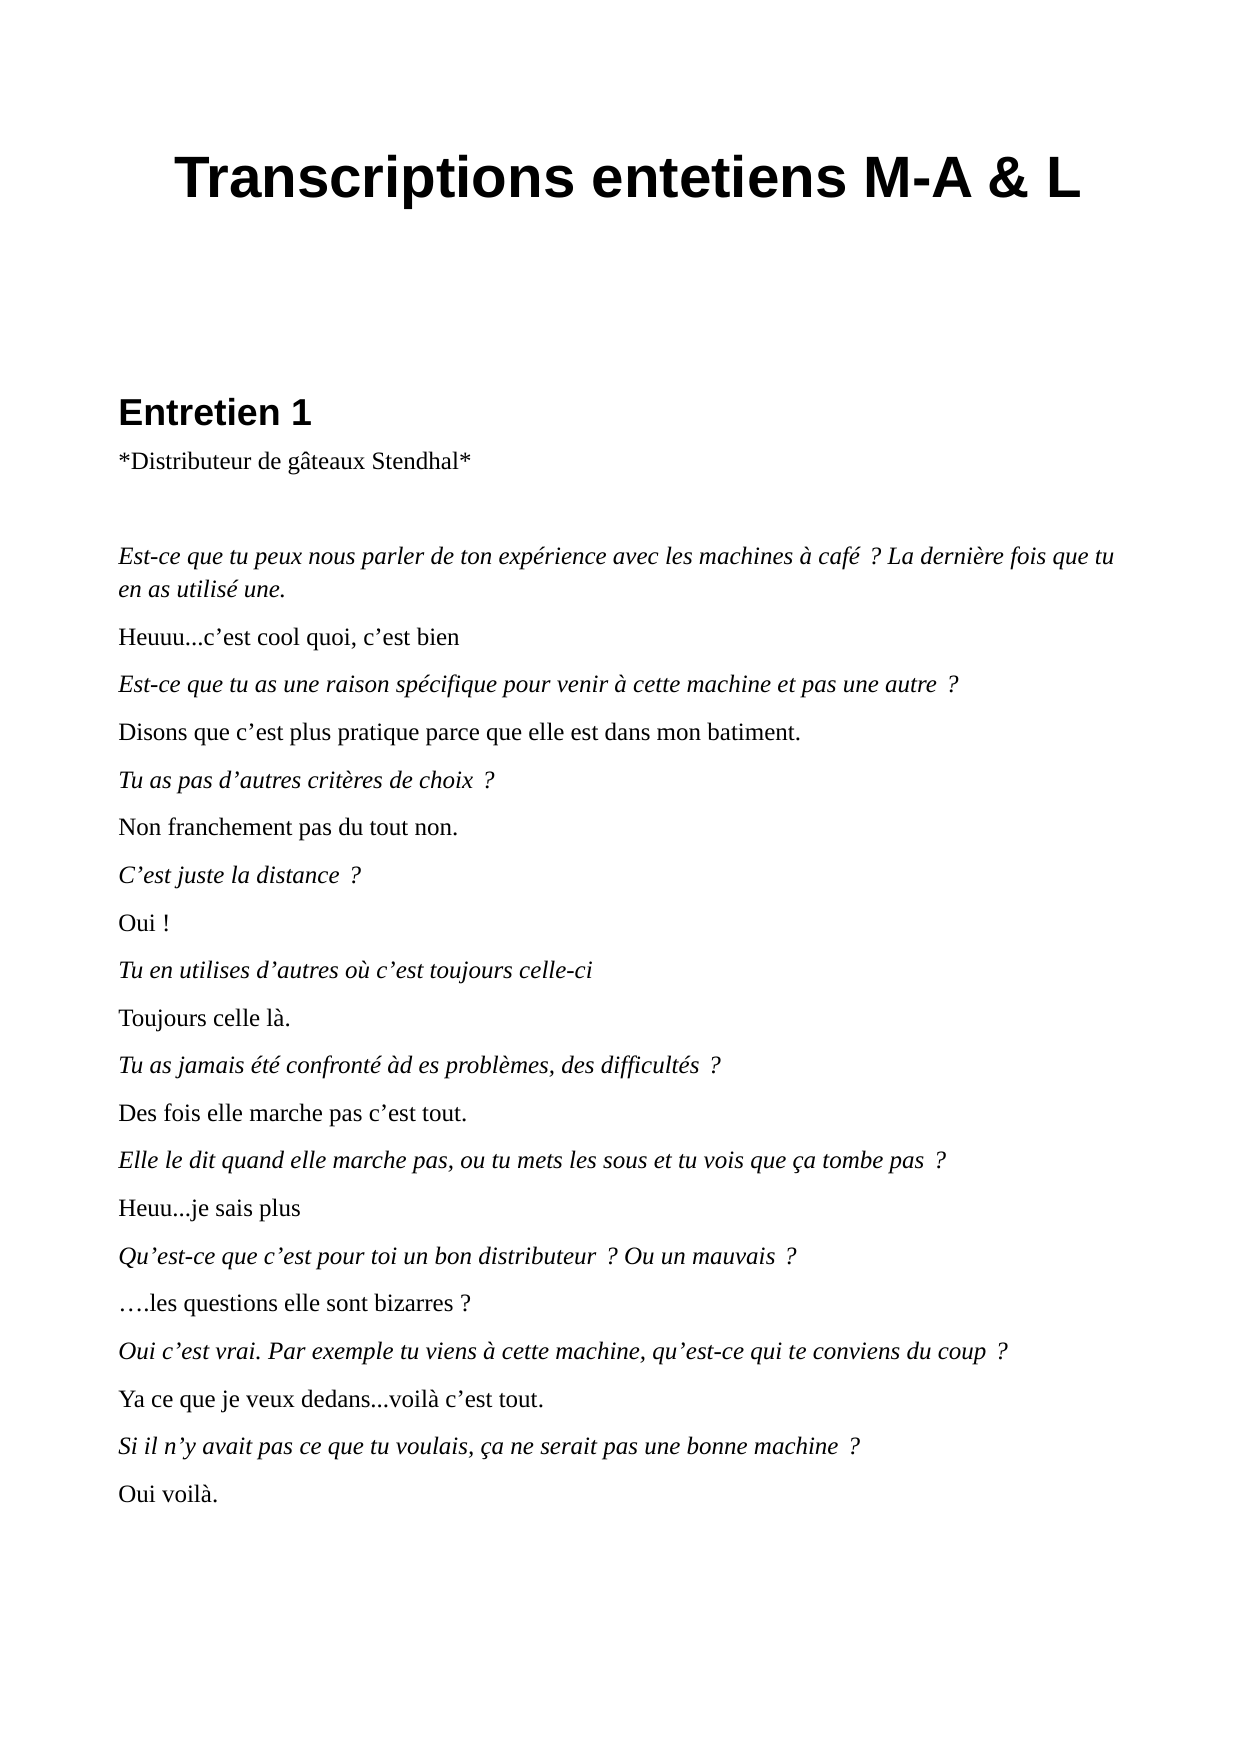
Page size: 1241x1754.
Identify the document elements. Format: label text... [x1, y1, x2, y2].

text Est-ce que tu peux nous parler de ton expérience avec les machines à café ? La dernière fois que tu en as utilisé une. [118, 541, 1122, 603]
text Oui c’est vrai. Par exemple tu viens à cette machine, qu’est-ce qui te conviens du coup ? [118, 1336, 1122, 1365]
text Tu as jamais été confronté àd es problèmes, des difficultés ? [118, 1050, 1122, 1079]
text Est-ce que tu as une raison spécifique pour venir à cette machine et pas une autre ? [118, 669, 1122, 698]
text Toujours celle là. [118, 1003, 1122, 1032]
text Ya ce que je veux dedans...voilà c’est tout. [118, 1384, 1122, 1412]
text ….les questions elle sont bizarres ? [118, 1288, 1122, 1317]
text Oui voilà. [118, 1479, 1122, 1508]
text Si il n’y avait pas ce que tu voulais, ça ne serait pas une bonne machine ? [118, 1431, 1122, 1460]
text Disons que c’est plus pratique parce que elle est dans mon batiment. [118, 717, 1122, 746]
text Tu en utilises d’autres où c’est toujours celle-ci [118, 955, 1122, 984]
subtitle Entretien 1 [118, 391, 1122, 434]
text Tu as pas d’autres critères de choix ? [118, 765, 1122, 793]
title Transcriptions entetiens M-A & L [118, 143, 1122, 210]
text Oui ! [118, 908, 1122, 936]
text Heuu...je sais plus [118, 1193, 1122, 1222]
text Heuuu...c’est cool quoi, c’est bien [118, 622, 1122, 651]
text *Distributeur de gâteaux Stendhal* [118, 446, 1122, 475]
text Qu’est-ce que c’est pour toi un bon distributeur ? Ou un mauvais ? [118, 1241, 1122, 1269]
text Non franchement pas du tout non. [118, 812, 1122, 841]
text Elle le dit quand elle marche pas, ou tu mets les sous et tu vois que ça tombe pas ? [118, 1146, 1122, 1174]
text Des fois elle marche pas c’est tout. [118, 1098, 1122, 1127]
text C’est juste la distance ? [118, 860, 1122, 889]
